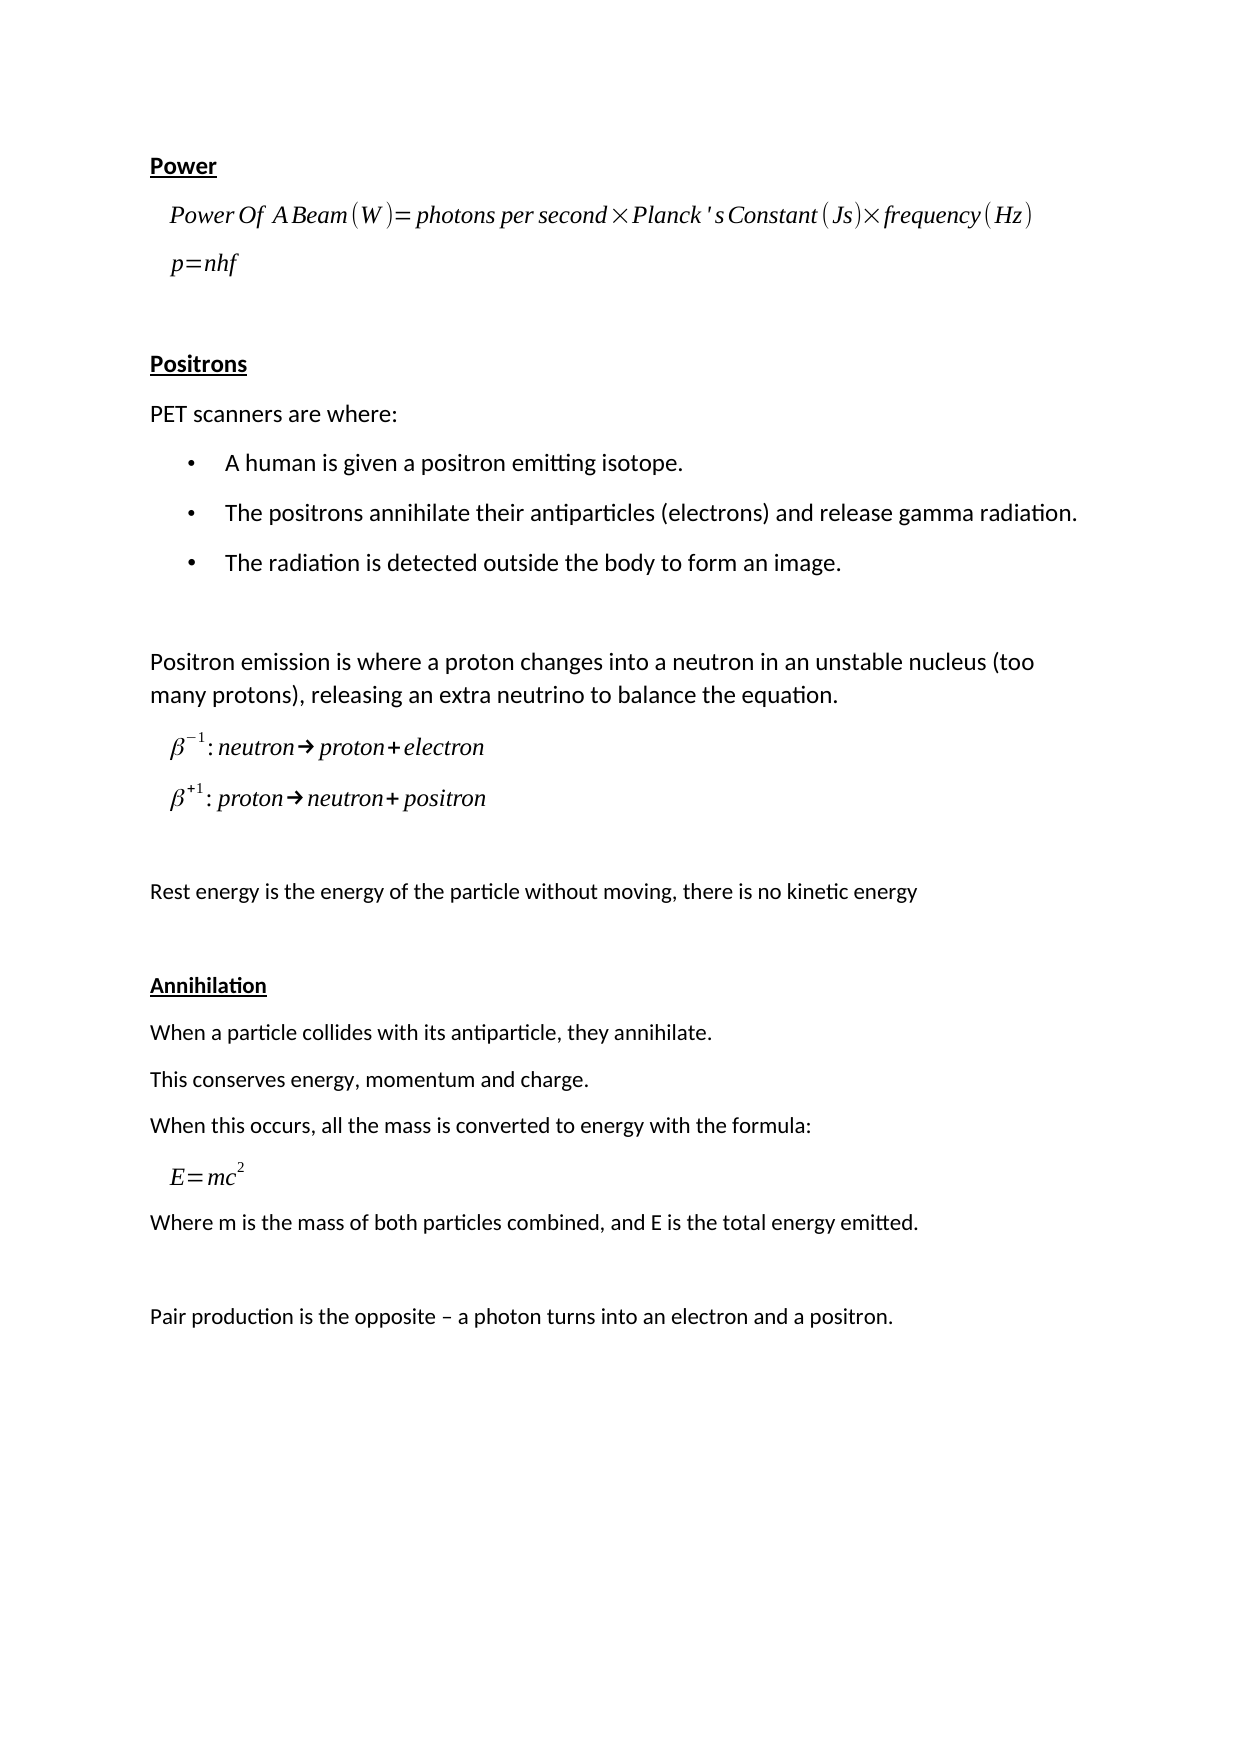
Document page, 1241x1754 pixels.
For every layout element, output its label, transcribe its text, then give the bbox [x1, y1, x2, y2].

text This conserves energy, momentum and charge. [150, 1065, 1090, 1093]
text When this occurs, all the mass is converted to energy with the formula: [150, 1112, 1090, 1140]
text Pair production is the opposite – a photon turns into an electron and a positron. [150, 1302, 1090, 1330]
text Power [150, 150, 1090, 181]
text Rest energy is the energy of the particle without moving, there is no kinetic energy [150, 877, 1090, 905]
text Annihilation [150, 971, 1090, 999]
text Positrons [150, 348, 1090, 379]
text When a particle collides with its antiparticle, they annihilate. [150, 1018, 1090, 1046]
text PET scanners are where: [150, 398, 1090, 428]
text Positron emission is where a proton changes into a neutron in an unstable nucleus (too many protons), releasing an extra neutrino to balance the equation. [150, 646, 1090, 709]
list The radiation is detected outside the body to form an image. [187, 547, 1090, 577]
list A human is given a positron emitting isotope. [187, 447, 1090, 478]
text Where m is the mass of both particles combined, and E is the total energy emitted. [150, 1208, 1090, 1237]
list The positrons annihilate their antiparticles (electrons) and release gamma radiation. [187, 497, 1090, 528]
